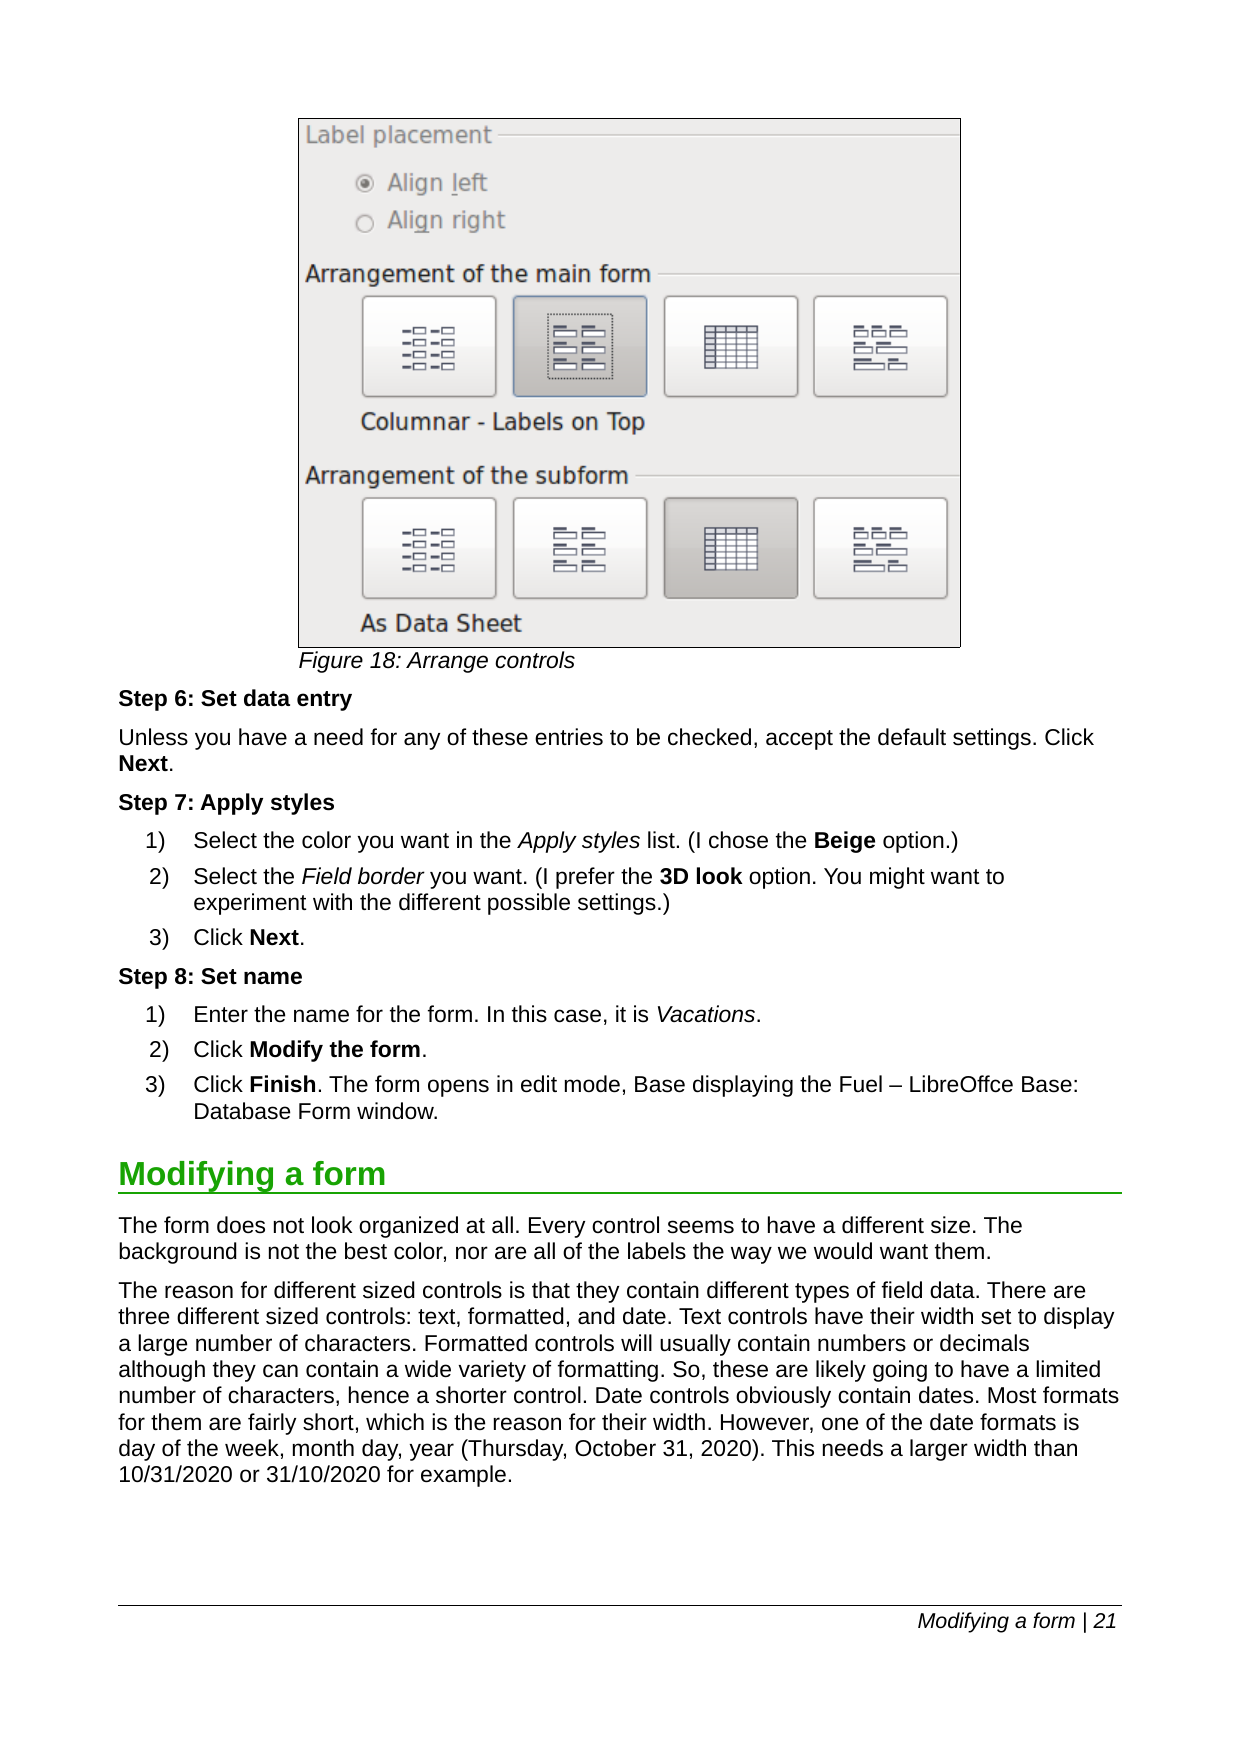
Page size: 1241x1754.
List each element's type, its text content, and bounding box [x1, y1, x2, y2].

text The reason for different sized controls is that they contain different types of field data. There are three different sized controls: text, formatted, and date. Text controls have their width set to display a large number of characters. Formatted controls will usually contain numbers or decimals although they can contain a wide variety of formatting. So, these are likely going to have a limited number of characters, hence a shorter control. Date controls obviously contain dates. Most formats for them are fairly short, which is the reason for their width. However, one of the date formats is day of the week, month day, year (Thursday, October 31, 2020). This needs a larger width than 10/31/2020 or 31/10/2020 for example. [118, 1277, 1122, 1488]
picture [299, 119, 960, 647]
text Step 6: Set data entry [118, 685, 1122, 711]
text Figure 18: Arrange controls [298, 648, 960, 673]
text Step 8: Set name [118, 963, 1122, 989]
subtitle Modifying a form [118, 1153, 1122, 1192]
text Unless you have a need for any of these entries to be checked, accept the default settings. Click Next. [118, 723, 1122, 776]
list Click Finish. The form opens in edit mode, Base displaying the Fuel – LibreOffce Base: Database Form window. [165, 1071, 1122, 1124]
list Select the Field border you want. (I prefer the 3D look option. You might want to experiment with the different possible settings.) [169, 863, 1122, 915]
text Step 7: Apply styles [118, 789, 1122, 815]
text The form does not look organized at all. Every control seems to have a different size. The background is not the best color, nor are all of the labels the way we would want them. [118, 1212, 1122, 1264]
list Click Modify the form. [169, 1036, 1122, 1062]
list Enter the name for the form. In this case, it is Vacations. [165, 1001, 1122, 1027]
list Select the color you want in the Apply styles list. (I chose the Beige option.) [165, 827, 1122, 854]
list Click Next. [169, 924, 1122, 951]
